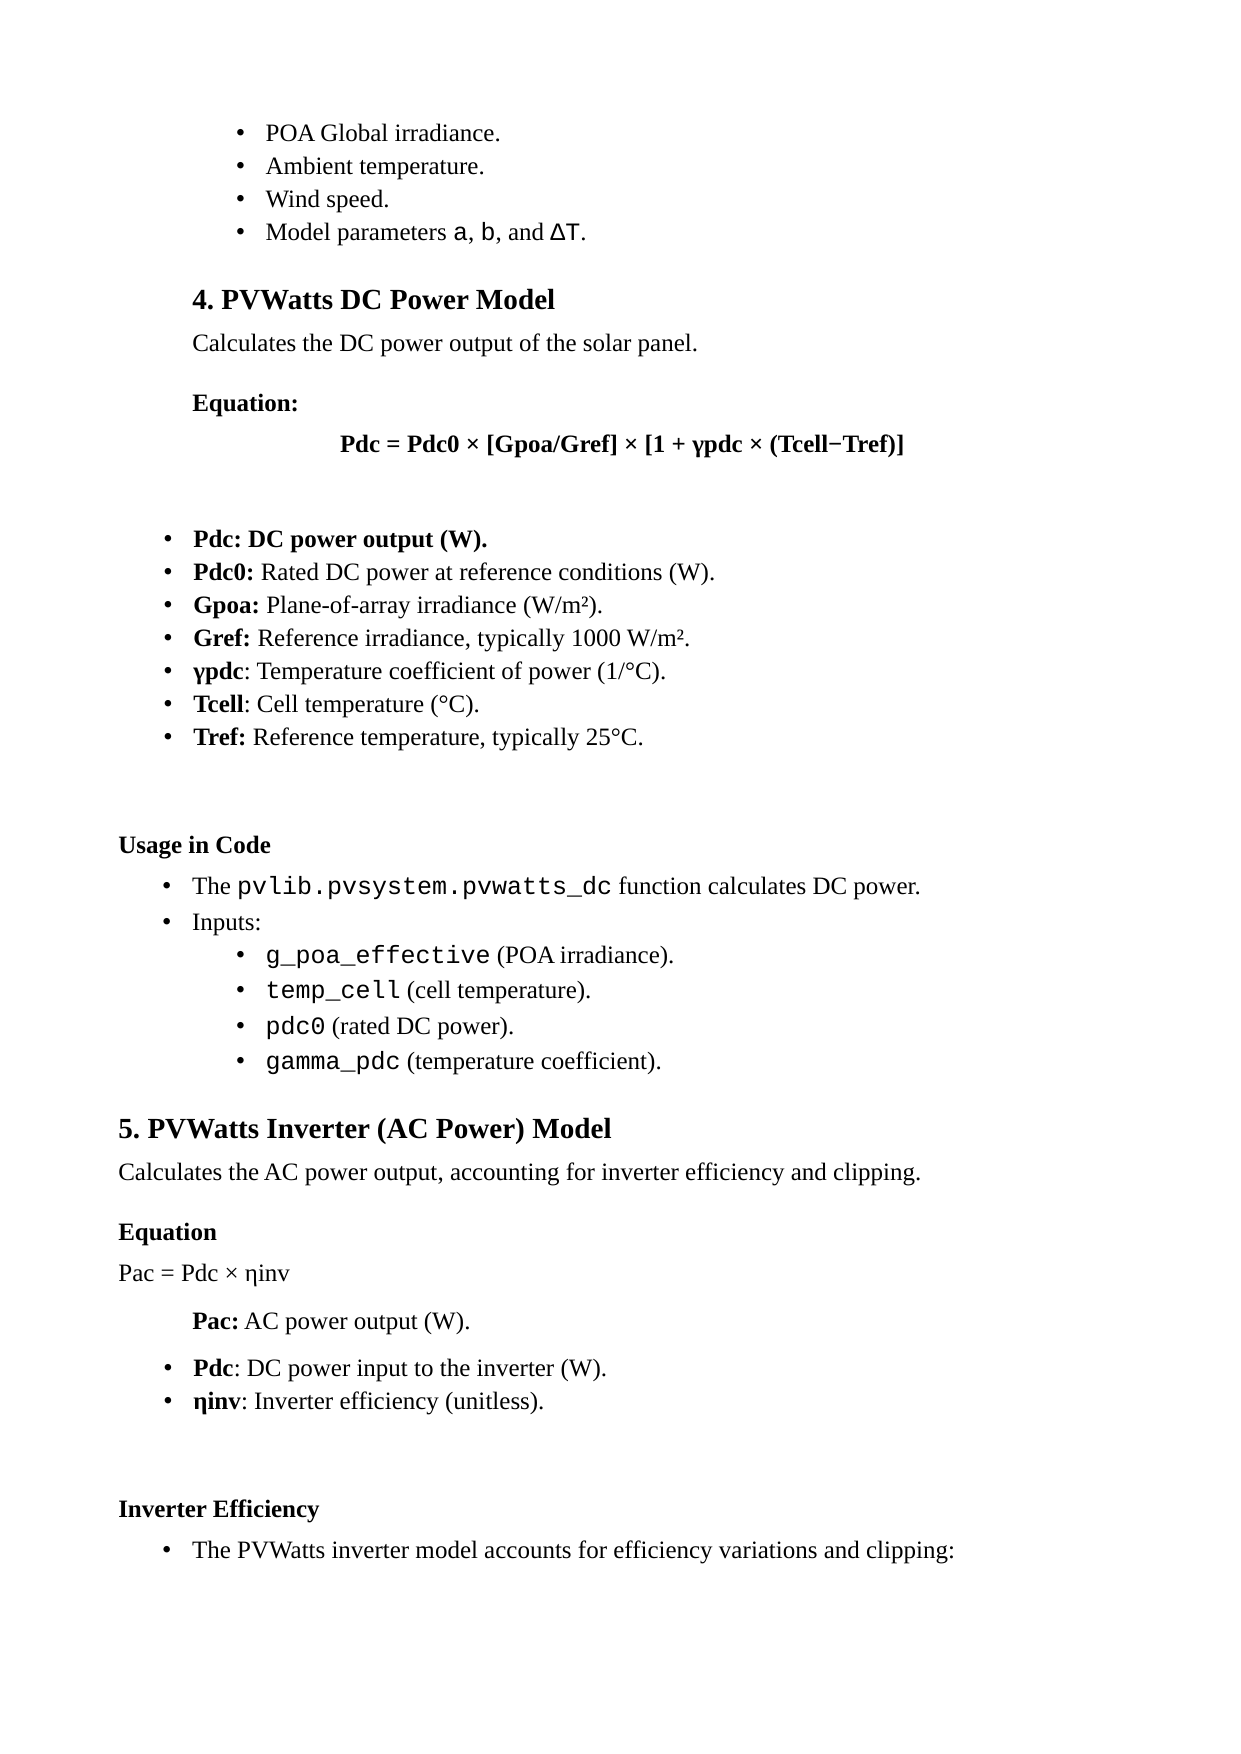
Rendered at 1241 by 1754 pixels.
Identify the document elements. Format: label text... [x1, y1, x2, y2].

list pdc0 (rated DC power). [236, 1011, 1122, 1042]
list g_poa_effective (POA irradiance). [236, 940, 1122, 971]
list POA Global irradiance. [236, 118, 1122, 147]
list Inputs: [162, 907, 1122, 936]
subtitle 4. PVWatts DC Power Model [118, 282, 1122, 315]
list The PVWatts inverter model accounts for efficiency variations and clipping: [162, 1535, 1122, 1564]
list Gref: Reference irradiance, typically 1000 W/m². [164, 623, 1122, 652]
list Pdc: DC power input to the inverter (W). [164, 1353, 1122, 1382]
text Pdc = Pdc0 × [Gpoa/Gref] × [1 + γpdc × (Tcell−Tref)] [118, 429, 1122, 458]
list Ambient temperature. [236, 151, 1122, 180]
text Calculates the AC power output, accounting for inverter efficiency and clipping. [118, 1157, 1122, 1186]
list Wind speed. [236, 184, 1122, 213]
list Pdc0: Rated DC power at reference conditions (W). [164, 557, 1122, 586]
subtitle Inverter Efficiency [118, 1494, 1122, 1523]
list Model parameters a, b, and ΔT. [236, 217, 1122, 248]
subtitle Equation: [118, 388, 1122, 417]
subtitle Usage in Code [118, 830, 1122, 859]
list ηinv: Inverter efficiency (unitless). [164, 1386, 1122, 1415]
list Pdc: DC power output (W). [164, 524, 1122, 553]
text Pac = Pdc × ηinv [118, 1258, 1122, 1287]
list The pvlib.pvsystem.pvwatts_dc function calculates DC power. [162, 871, 1122, 902]
list γpdc: Temperature coefficient of power (1/°C). [164, 656, 1122, 685]
list temp_cell (cell temperature). [236, 975, 1122, 1006]
list Tcell: Cell temperature (°C). [164, 689, 1122, 718]
list Tref: Reference temperature, typically 25°C. [164, 722, 1122, 751]
list gamma_pdc (temperature coefficient). [236, 1046, 1122, 1077]
subtitle Equation [118, 1217, 1122, 1246]
subtitle 5. PVWatts Inverter (AC Power) Model [118, 1111, 1122, 1144]
text Calculates the DC power output of the solar panel. [118, 328, 1122, 357]
text Pac: AC power output (W). [118, 1306, 1122, 1334]
list Gpoa: Plane-of-array irradiance (W/m²). [164, 590, 1122, 619]
